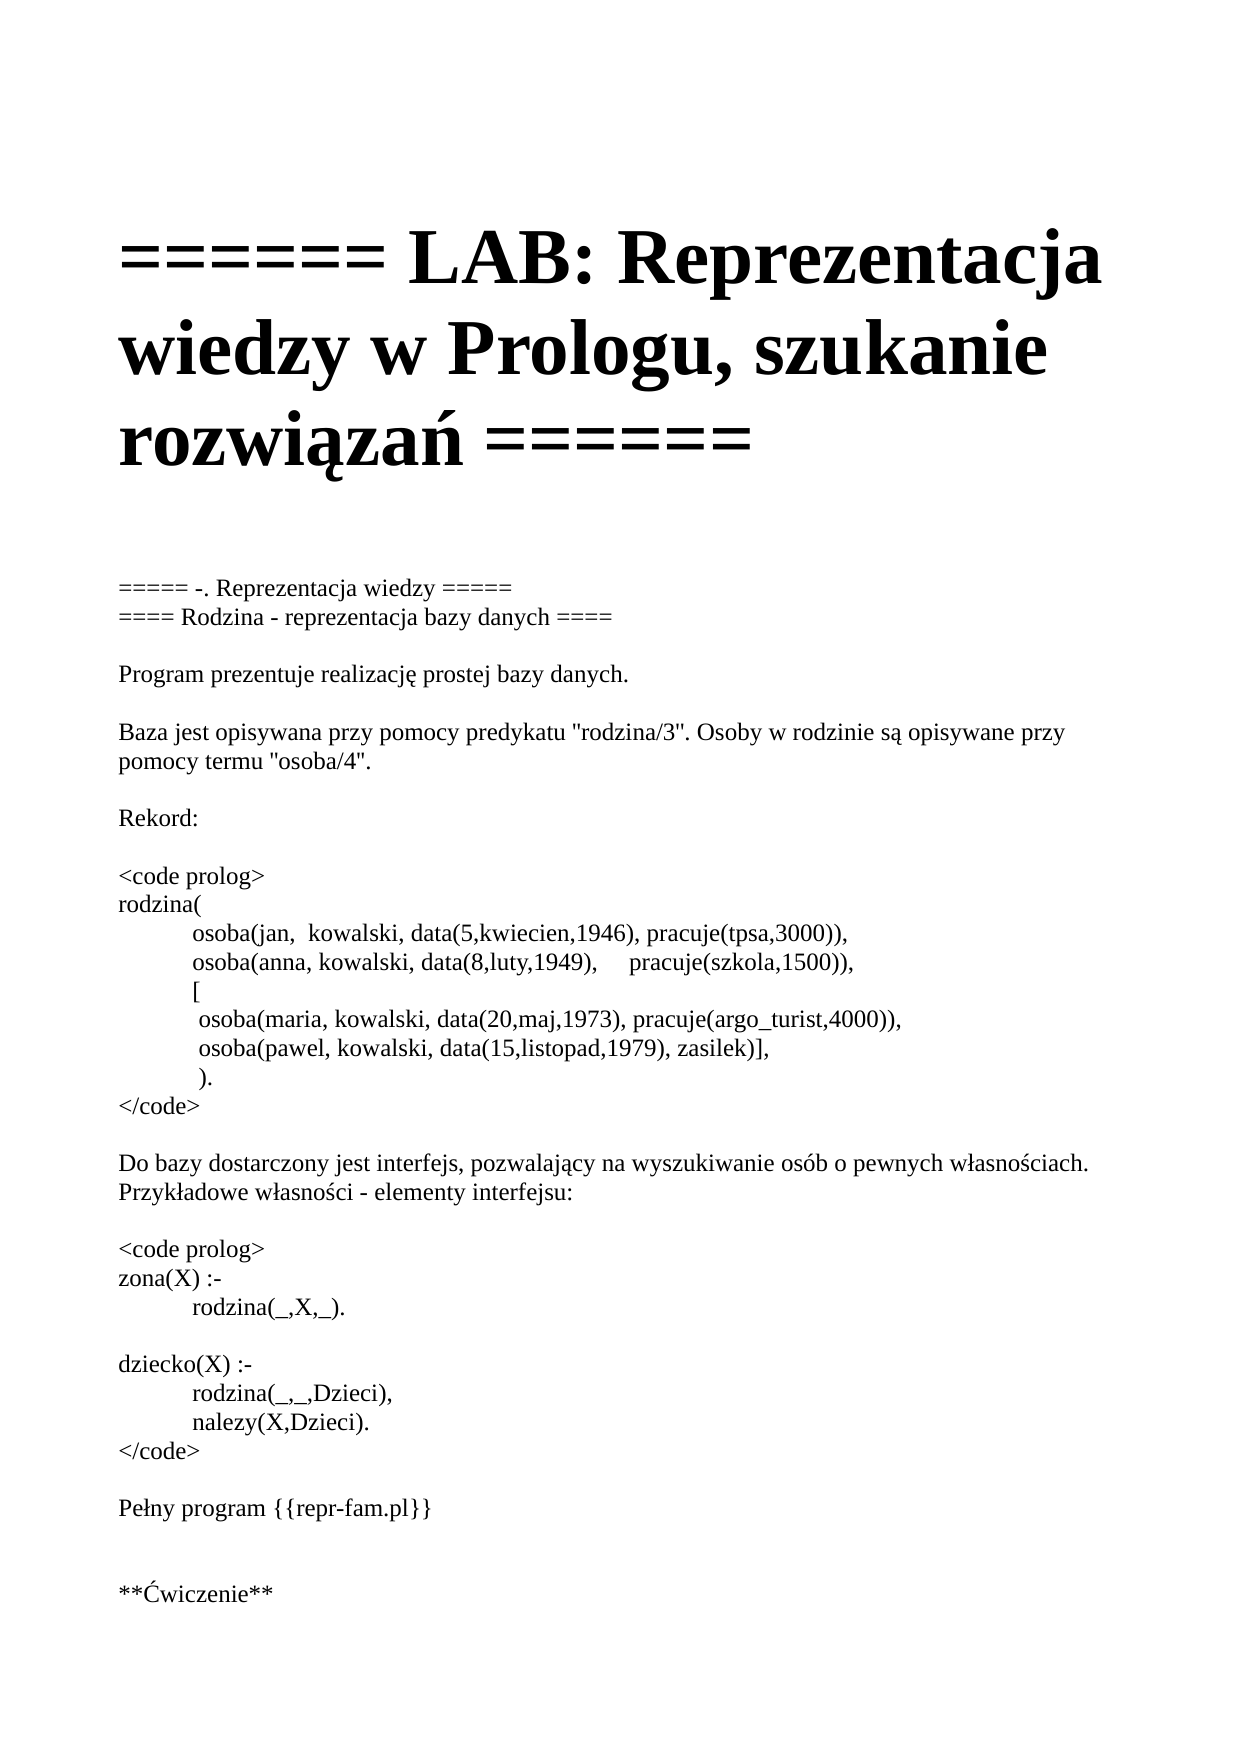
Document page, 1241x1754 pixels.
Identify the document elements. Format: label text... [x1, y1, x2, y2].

text ===== -. Reprezentacja wiedzy ===== [118, 573, 1122, 602]
text <code prolog> [118, 1234, 1122, 1263]
text Baza jest opisywana przy pomocy predykatu ''rodzina/3''. Osoby w rodzinie są opisywane przy pomocy termu ''osoba/4''. [118, 717, 1122, 774]
text </code> [118, 1436, 1122, 1464]
text ==== Rodzina - reprezentacja bazy danych ==== [118, 602, 1122, 631]
text zona(X) :- [118, 1263, 1122, 1292]
text [ [118, 976, 1122, 1004]
text Do bazy dostarczony jest interfejs, pozwalający na wyszukiwanie osób o pewnych własnościach. Przykładowe własności - elementy interfejsu: [118, 1148, 1122, 1206]
text osoba(jan, kowalski, data(5,kwiecien,1946), pracuje(tpsa,3000)), [118, 918, 1122, 947]
text nalezy(X,Dzieci). [118, 1407, 1122, 1436]
text ====== LAB: Reprezentacja wiedzy w Prologu, szukanie rozwiązań ====== [118, 209, 1122, 482]
text <code prolog> [118, 861, 1122, 889]
text Program prezentuje realizację prostej bazy danych. [118, 659, 1122, 688]
text osoba(anna, kowalski, data(8,luty,1949), pracuje(szkola,1500)), [118, 947, 1122, 976]
text **Ćwiczenie** [118, 1579, 1122, 1608]
text rodzina(_,_,Dzieci), [118, 1378, 1122, 1407]
text osoba(maria, kowalski, data(20,maj,1973), pracuje(argo_turist,4000)), [118, 1004, 1122, 1033]
text osoba(pawel, kowalski, data(15,listopad,1979), zasilek)], [118, 1033, 1122, 1062]
text ). [118, 1062, 1122, 1091]
text rodzina(_,X,_). [118, 1292, 1122, 1321]
text Pełny program {{repr-fam.pl}} [118, 1493, 1122, 1522]
text dziecko(X) :- [118, 1349, 1122, 1378]
text Rekord: [118, 803, 1122, 832]
text rodzina( [118, 889, 1122, 918]
text </code> [118, 1091, 1122, 1119]
